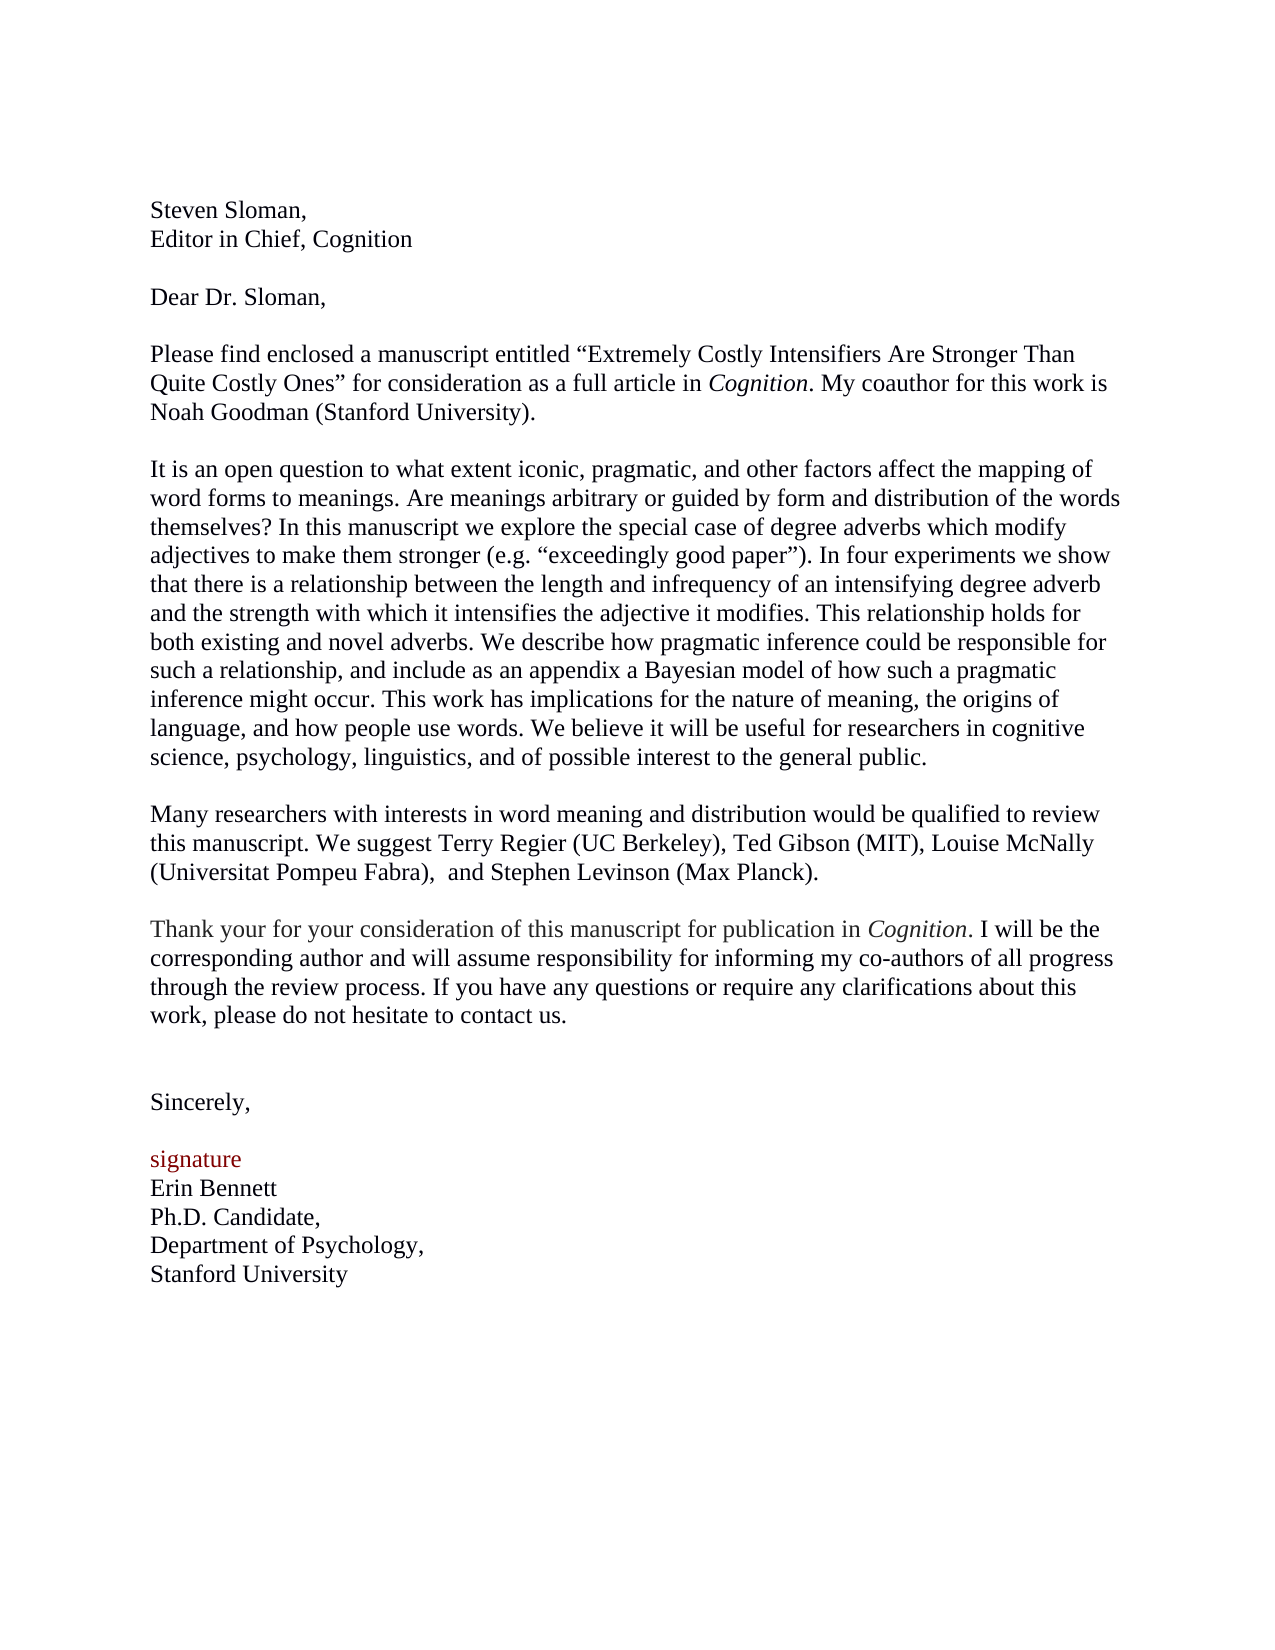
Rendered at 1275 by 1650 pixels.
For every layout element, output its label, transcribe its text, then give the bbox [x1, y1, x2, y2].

text signature [150, 1144, 1125, 1173]
text Thank your for your consideration of this manuscript for publication in Cognition. I will be the corresponding author and will assume responsibility for informing my co-authors of all progress through the review process. If you have any questions or require any clarifications about this work, please do not hesitate to contact us. [150, 914, 1125, 1029]
text It is an open question to what extent iconic, pragmatic, and other factors affect the mapping of word forms to meanings. Are meanings arbitrary or guided by form and distribution of the words themselves? In this manuscript we explore the special case of degree adverbs which modify adjectives to make them stronger (e.g. “exceedingly good paper”). In four experiments we show that there is a relationship between the length and infrequency of an intensifying degree adverb and the strength with which it intensifies the adjective it modifies. This relationship holds for both existing and novel adverbs. We describe how pragmatic inference could be responsible for such a relationship, and include as an appendix a Bayesian model of how such a pragmatic inference might occur. This work has implications for the nature of meaning, the origins of language, and how people use words. We believe it will be useful for researchers in cognitive science, psychology, linguistics, and of possible interest to the general public. [150, 454, 1125, 770]
text Editor in Chief, Cognition [150, 224, 1125, 253]
text Erin Bennett [150, 1173, 1125, 1202]
text Ph.D. Candidate, [150, 1202, 1125, 1230]
text Sincerely, [150, 1087, 1125, 1115]
text Stanford University [150, 1259, 1125, 1288]
text Department of Psychology, [150, 1230, 1125, 1259]
text Please find enclosed a manuscript entitled “Extremely Costly Intensifiers Are Stronger Than Quite Costly Ones” for consideration as a full article in Cognition. My coauthor for this work is Noah Goodman (Stanford University). [150, 339, 1125, 425]
text Dear Dr. Sloman, [150, 282, 1125, 310]
text Many researchers with interests in word meaning and distribution would be qualified to review this manuscript. We suggest Terry Regier (UC Berkeley), Ted Gibson (MIT), Louise McNally (Universitat Pompeu Fabra), and Stephen Levinson (Max Planck). [150, 799, 1125, 885]
text Steven Sloman, [150, 195, 1125, 224]
